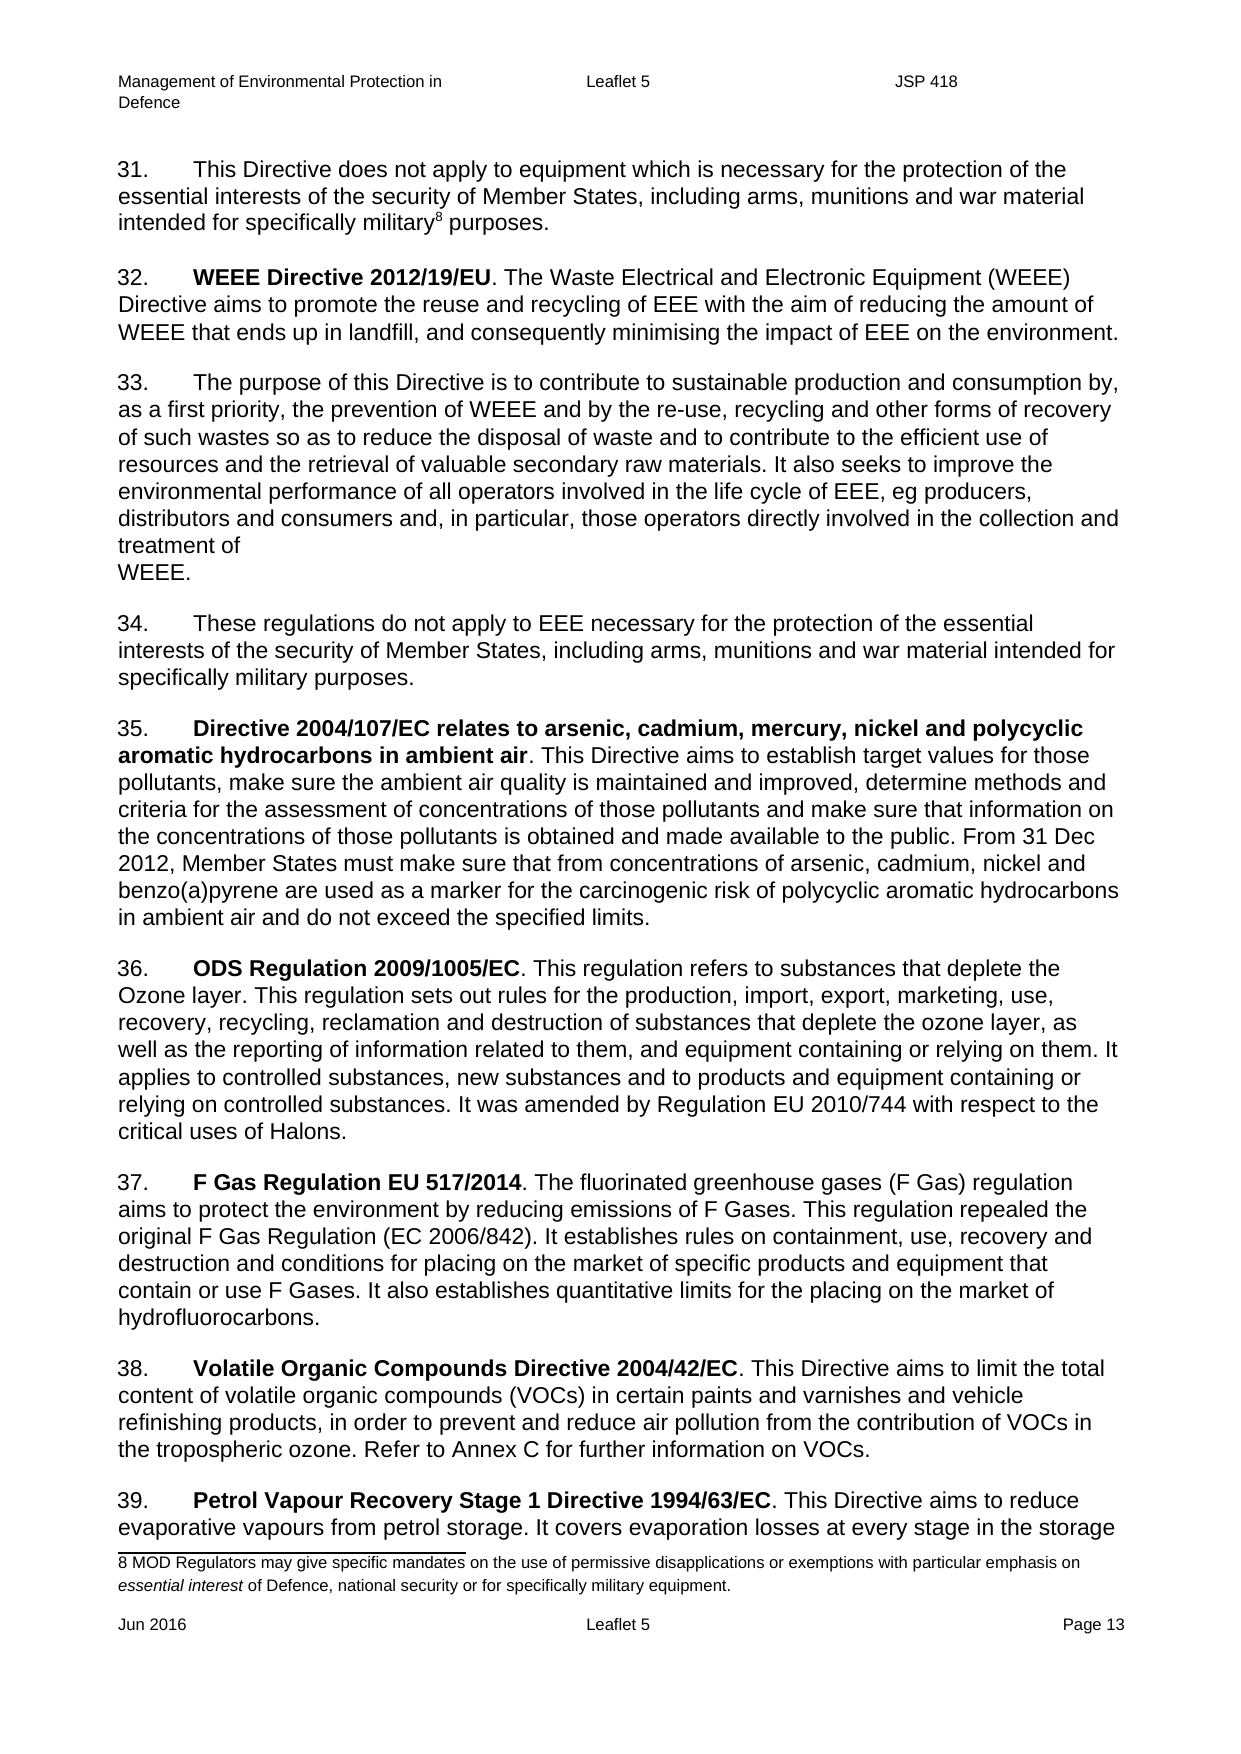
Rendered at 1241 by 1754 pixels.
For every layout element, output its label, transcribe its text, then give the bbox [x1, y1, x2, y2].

list These regulations do not apply to EEE necessary for the protection of the essential interests of the security of Member States, including arms, munitions and war material intended for specifically military purposes. [117, 610, 1123, 690]
list Volatile Organic Compounds Directive 2004/42/EC. This Directive aims to limit the total content of volatile organic compounds (VOCs) in certain paints and varnishes and vehicle refinishing products, in order to prevent and reduce air pollution from the contribution of VOCs in the tropospheric ozone. Refer to Annex C for further information on VOCs. [117, 1355, 1123, 1462]
list WEEE Directive 2012/19/EU. The Waste Electrical and Electronic Equipment (WEEE) Directive aims to promote the reuse and recycling of EEE with the aim of reducing the amount of WEEE that ends up in landfill, and consequently minimising the impact of EEE on the environment. [117, 264, 1123, 345]
list ODS Regulation 2009/1005/EC. This regulation refers to substances that deplete the Ozone layer. This regulation sets out rules for the production, import, export, marketing, use, recovery, recycling, reclamation and destruction of substances that deplete the ozone layer, as well as the reporting of information related to them, and equipment containing or relying on them. It applies to controlled substances, new substances and to products and equipment containing or relying on controlled substances. It was amended by Regulation EU 2010/744 with respect to the critical uses of Halons. [117, 955, 1123, 1144]
text WEEE. [117, 559, 1123, 585]
list This Directive does not apply to equipment which is necessary for the protection of the essential interests of the security of Member States, including arms, munitions and war material intended for specifically military purposes. [117, 156, 1123, 236]
list Directive 2004/107/EC relates to arsenic, cadmium, mercury, nickel and polycyclic aromatic hydrocarbons in ambient air. This Directive aims to establish target values for those pollutants, make sure the ambient air quality is maintained and improved, determine methods and criteria for the assessment of concentrations of those pollutants and make sure that information on the concentrations of those pollutants is obtained and made available to the public. From 31 Dec 2012, Member States must make sure that from concentrations of arsenic, cadmium, nickel and benzo(a)pyrene are used as a marker for the carcinogenic risk of polycyclic aromatic hydrocarbons in ambient air and do not exceed the specified limits. [117, 715, 1123, 931]
list MOD Regulators may give specific mandates on the use of permissive disapplications or exemptions with particular emphasis on essential interest of Defence, national security or for specifically military equipment. [118, 1553, 1148, 1594]
list The purpose of this Directive is to contribute to sustainable production and consumption by, as a first priority, the prevention of WEEE and by the re-use, recycling and other forms of recovery of such wastes so as to reduce the disposal of waste and to contribute to the efficient use of resources and the retrieval of valuable secondary raw materials. It also seeks to improve the environmental performance of all operators involved in the life cycle of EEE, eg producers, distributors and consumers and, in particular, those operators directly involved in the collection and treatment of [117, 369, 1123, 558]
list F Gas Regulation EU 517/2014. The fluorinated greenhouse gases (F Gas) regulation aims to protect the environment by reducing emissions of F Gases. This regulation repealed the original F Gas Regulation (EC 2006/842). It establishes rules on containment, use, recovery and destruction and conditions for placing on the market of specific products and equipment that contain or use F Gases. It also establishes quantitative limits for the placing on the market of hydrofluorocarbons. [117, 1168, 1123, 1330]
list Petrol Vapour Recovery Stage 1 Directive 1994/63/EC. This Directive aims to reduce evaporative vapours from petrol storage. It covers evaporation losses at every stage in the storage [117, 1487, 1123, 1540]
